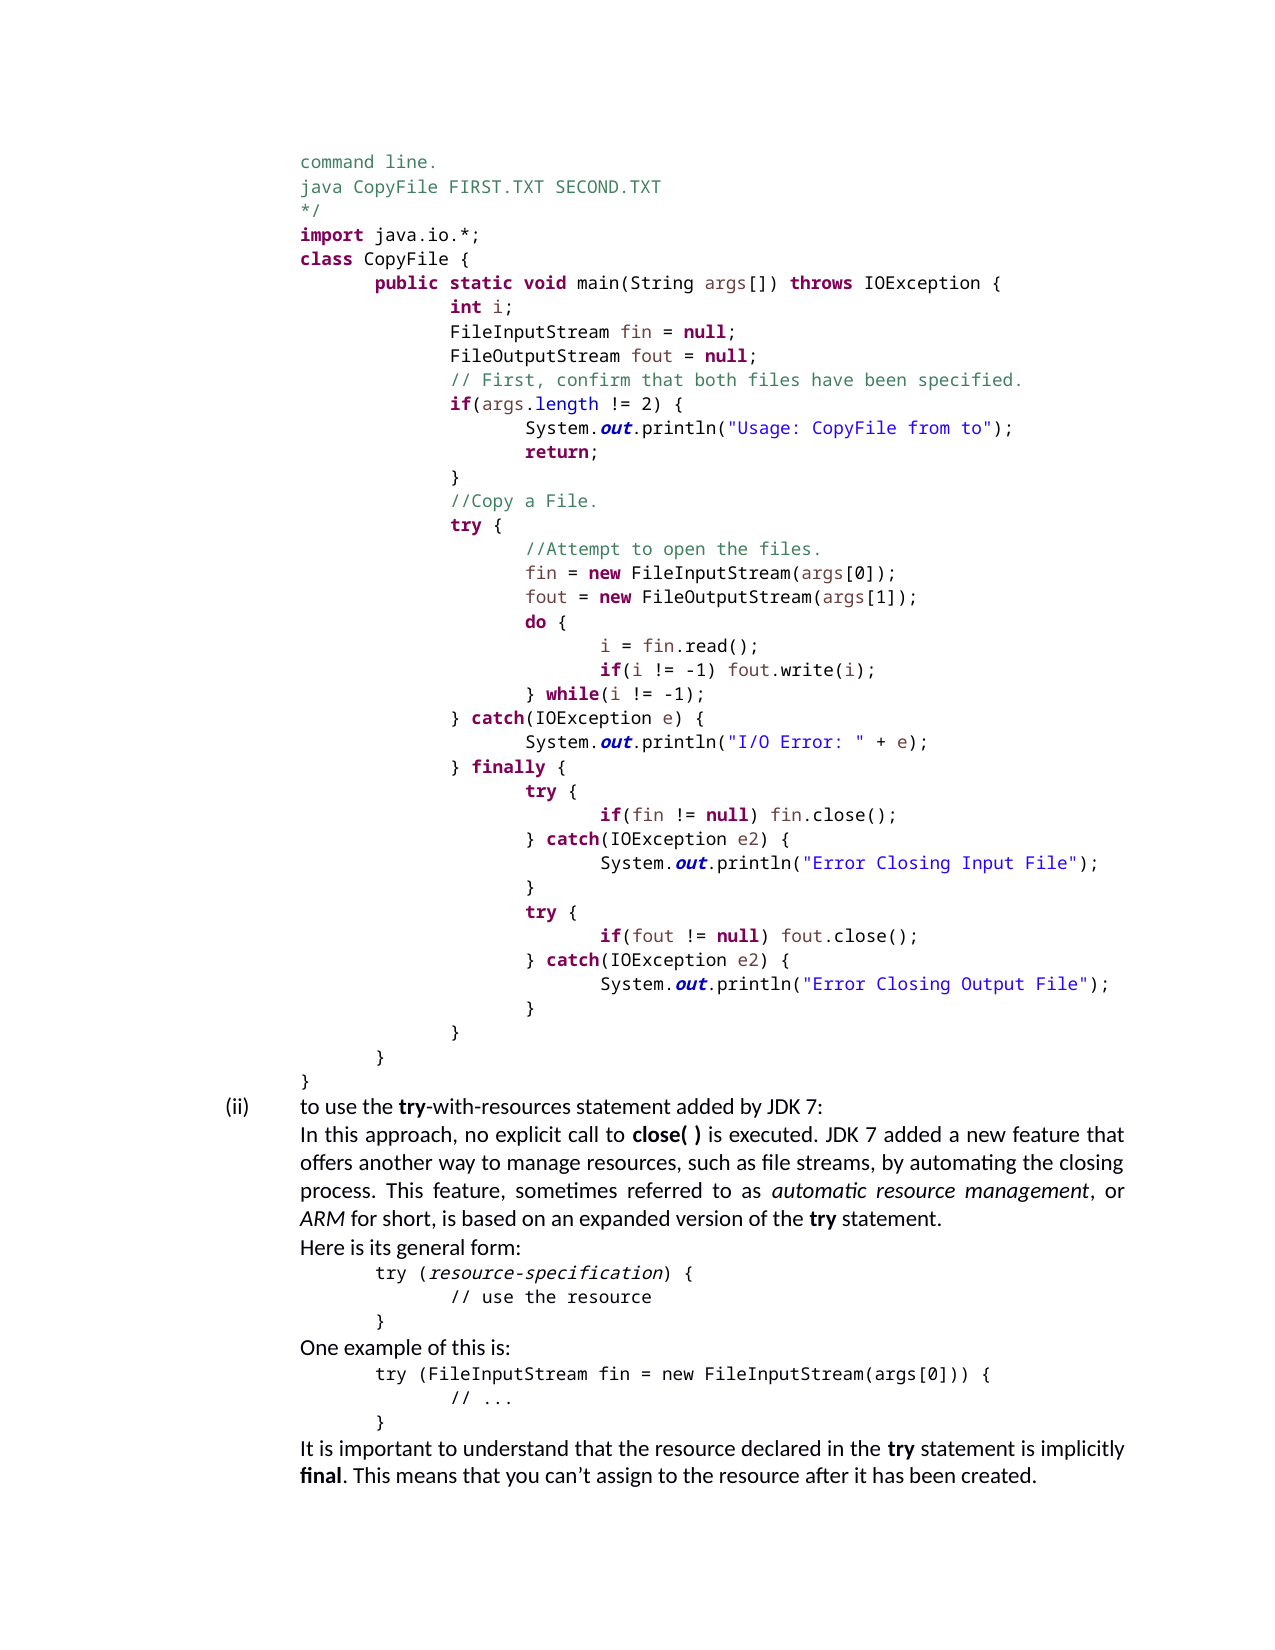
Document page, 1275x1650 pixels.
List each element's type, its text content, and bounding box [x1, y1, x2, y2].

text java CopyFile FIRST.TXT SECOND.TXT [300, 174, 1125, 198]
text i = fin.read(); [300, 633, 1125, 657]
text import java.io.*; [300, 222, 1125, 247]
list It is important to understand that the resource declared in the try statement is implicitly final. This means that you can’t assign to the resource after it has been created. [300, 1434, 1125, 1490]
text return; [300, 440, 1125, 464]
list Here is its general form: [300, 1233, 1125, 1261]
list try (resource-specification) { [300, 1261, 1125, 1285]
list } [300, 1409, 1125, 1434]
list try (FileInputStream fin = new FileInputStream(args[0])) { [300, 1361, 1125, 1385]
text do { [300, 609, 1125, 633]
text FileOutputStream fout = null; [300, 343, 1125, 367]
text try { [300, 512, 1125, 537]
list In this approach, no explicit call to close( ) is executed. JDK 7 added a new feature that offers another way to manage resources, such as file streams, by automating the closing process. This feature, sometimes referred to as automatic resource management, or ARM for short, is based on an expanded version of the try statement. [300, 1121, 1125, 1233]
text } [300, 875, 1125, 899]
list } [300, 1309, 1125, 1333]
text if(i != -1) fout.write(i); [300, 657, 1125, 682]
text int i; [300, 295, 1125, 319]
text } catch(IOException e2) { [300, 947, 1125, 972]
text System.out.println("I/O Error: " + e); [300, 730, 1125, 754]
text fin = new FileInputStream(args[0]); [300, 561, 1125, 585]
text command line. [300, 150, 1125, 174]
text if(fin != null) fin.close(); [300, 802, 1125, 827]
text FileInputStream fin = null; [300, 319, 1125, 343]
text } [300, 464, 1125, 488]
list // ... [375, 1385, 1125, 1409]
text System.out.println("Error Closing Input File"); [300, 851, 1125, 875]
text if(args.length != 2) { [300, 392, 1125, 416]
list One example of this is: [300, 1333, 1125, 1361]
text } [300, 1068, 1125, 1092]
text //Attempt to open the files. [300, 537, 1125, 561]
text try { [300, 899, 1125, 923]
text } while(i != -1); [300, 682, 1125, 706]
text if(fout != null) fout.close(); [300, 923, 1125, 947]
text } finally { [300, 754, 1125, 778]
text // First, confirm that both files have been specified. [300, 367, 1125, 392]
text System.out.println("Error Closing Output File"); [300, 972, 1125, 996]
text public static void main(String args[]) throws IOException { [300, 271, 1125, 295]
list // use the resource [375, 1285, 1125, 1309]
text fout = new FileOutputStream(args[1]); [300, 585, 1125, 609]
text try { [300, 778, 1125, 802]
text } [300, 1044, 1125, 1068]
text class CopyFile { [300, 247, 1125, 271]
text */ [300, 198, 1125, 222]
text } catch(IOException e2) { [300, 827, 1125, 851]
text //Copy a File. [300, 488, 1125, 512]
list to use the try-with-resources statement added by JDK 7: [225, 1092, 1125, 1121]
text System.out.println("Usage: CopyFile from to"); [300, 416, 1125, 440]
text } [300, 1020, 1125, 1044]
text } [300, 996, 1125, 1020]
text } catch(IOException e) { [300, 706, 1125, 730]
